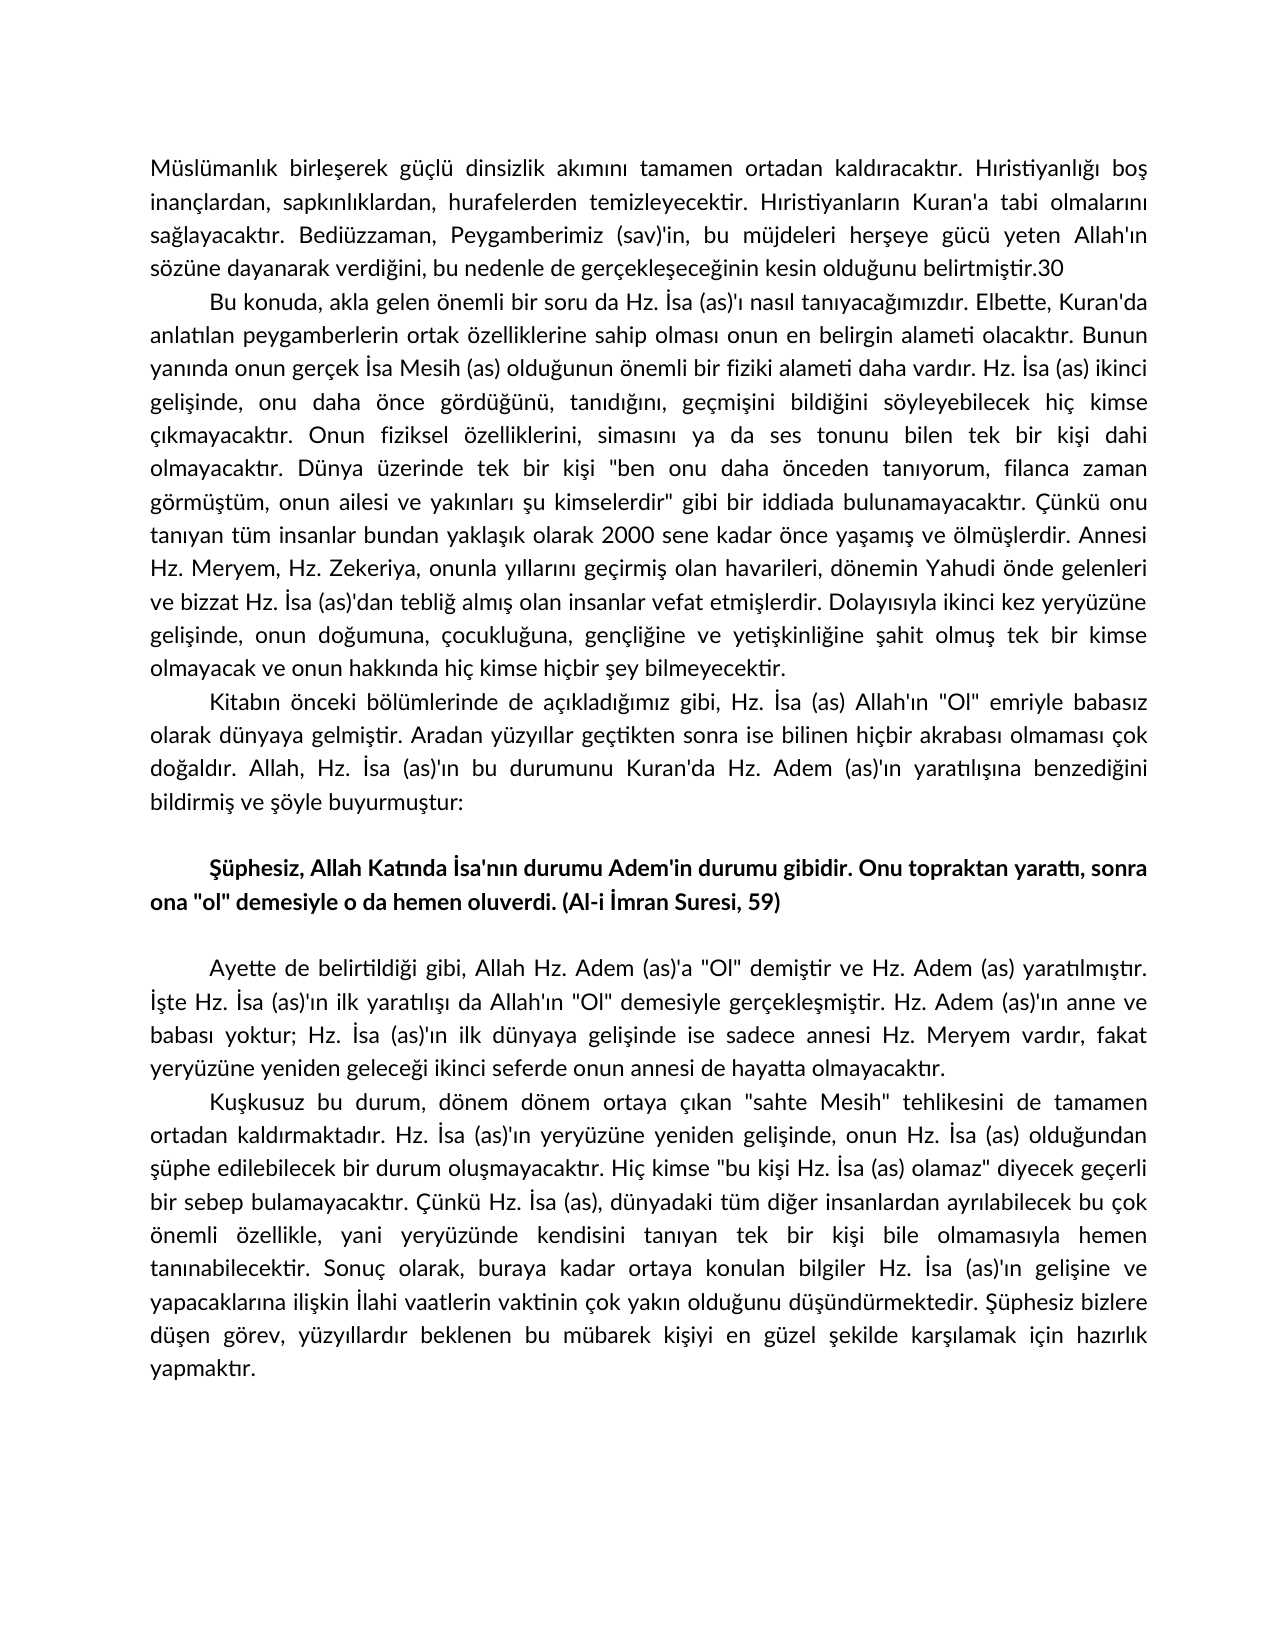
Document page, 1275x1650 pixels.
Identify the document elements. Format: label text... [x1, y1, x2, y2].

text Kuşkusuz bu durum, dönem dönem ortaya çıkan "sahte Mesih" tehlikesini de tamamen ortadan kaldırmaktadır. Hz. İsa (as)'ın yeryüzüne yeniden gelişinde, onun Hz. İsa (as) olduğundan şüphe edilebilecek bir durum oluşmayacaktır. Hiç kimse "bu kişi Hz. İsa (as) olamaz" diyecek geçerli bir sebep bulamayacaktır. Çünkü Hz. İsa (as), dünyadaki tüm diğer insanlardan ayrılabilecek bu çok önemli özellikle, yani yeryüzünde kendisini tanıyan tek bir kişi bile olmamasıyla hemen tanınabilecektir. Sonuç olarak, buraya kadar ortaya konulan bilgiler Hz. İsa (as)'ın gelişine ve yapacaklarına ilişkin İlahi vaatlerin vaktinin çok yakın olduğunu düşündürmektedir. Şüphesiz bizlere düşen görev, yüzyıllardır beklenen bu mübarek kişiyi en güzel şekilde karşılamak için hazırlık yapmaktır. [150, 1083, 1149, 1383]
text Müslümanlık birleşerek güçlü dinsizlik akımını tamamen ortadan kaldıracaktır. Hıristiyanlığı boş inançlardan, sapkınlıklardan, hurafelerden temizleyecektir. Hıristiyanların Kuran'a tabi olmalarını sağlayacaktır. Bediüzzaman, Peygamberimiz (sav)'in, bu müjdeleri herşeye gücü yeten Allah'ın sözüne dayanarak verdiğini, bu nedenle de gerçekleşeceğinin kesin olduğunu belirtmiştir.30 [150, 150, 1149, 283]
text Şüphesiz, Allah Katında İsa'nın durumu Adem'in durumu gibidir. Onu topraktan yarattı, sonra ona "ol" demesiyle o da hemen oluverdi. (Al-i İmran Suresi, 59) [150, 850, 1149, 917]
text Kitabın önceki bölümlerinde de açıkladığımız gibi, Hz. İsa (as) Allah'ın "Ol" emriyle babasız olarak dünyaya gelmiştir. Aradan yüzyıllar geçtikten sonra ise bilinen hiçbir akrabası olmaması çok doğaldır. Allah, Hz. İsa (as)'ın bu durumunu Kuran'da Hz. Adem (as)'ın yaratılışına benzediğini bildirmiş ve şöyle buyurmuştur: [150, 683, 1149, 817]
text Bu konuda, akla gelen önemli bir soru da Hz. İsa (as)'ı nasıl tanıyacağımızdır. Elbette, Kuran'da anlatılan peygamberlerin ortak özelliklerine sahip olması onun en belirgin alameti olacaktır. Bunun yanında onun gerçek İsa Mesih (as) olduğunun önemli bir fiziki alameti daha vardır. Hz. İsa (as) ikinci gelişinde, onu daha önce gördüğünü, tanıdığını, geçmişini bildiğini söyleyebilecek hiç kimse çıkmayacaktır. Onun fiziksel özelliklerini, simasını ya da ses tonunu bilen tek bir kişi dahi olmayacaktır. Dünya üzerinde tek bir kişi "ben onu daha önceden tanıyorum, filanca zaman görmüştüm, onun ailesi ve yakınları şu kimselerdir" gibi bir iddiada bulunamayacaktır. Çünkü onu tanıyan tüm insanlar bundan yaklaşık olarak 2000 sene kadar önce yaşamış ve ölmüşlerdir. Annesi Hz. Meryem, Hz. Zekeriya, onunla yıllarını geçirmiş olan havarileri, dönemin Yahudi önde gelenleri ve bizzat Hz. İsa (as)'dan tebliğ almış olan insanlar vefat etmişlerdir. Dolayısıyla ikinci kez yeryüzüne gelişinde, onun doğumuna, çocukluğuna, gençliğine ve yetişkinliğine şahit olmuş tek bir kimse olmayacak ve onun hakkında hiç kimse hiçbir şey bilmeyecektir. [150, 283, 1149, 683]
text Ayette de belirtildiği gibi, Allah Hz. Adem (as)'a "Ol" demiştir ve Hz. Adem (as) yaratılmıştır. İşte Hz. İsa (as)'ın ilk yaratılışı da Allah'ın "Ol" demesiyle gerçekleşmiştir. Hz. Adem (as)'ın anne ve babası yoktur; Hz. İsa (as)'ın ilk dünyaya gelişinde ise sadece annesi Hz. Meryem vardır, fakat yeryüzüne yeniden geleceği ikinci seferde onun annesi de hayatta olmayacaktır. [150, 950, 1149, 1083]
